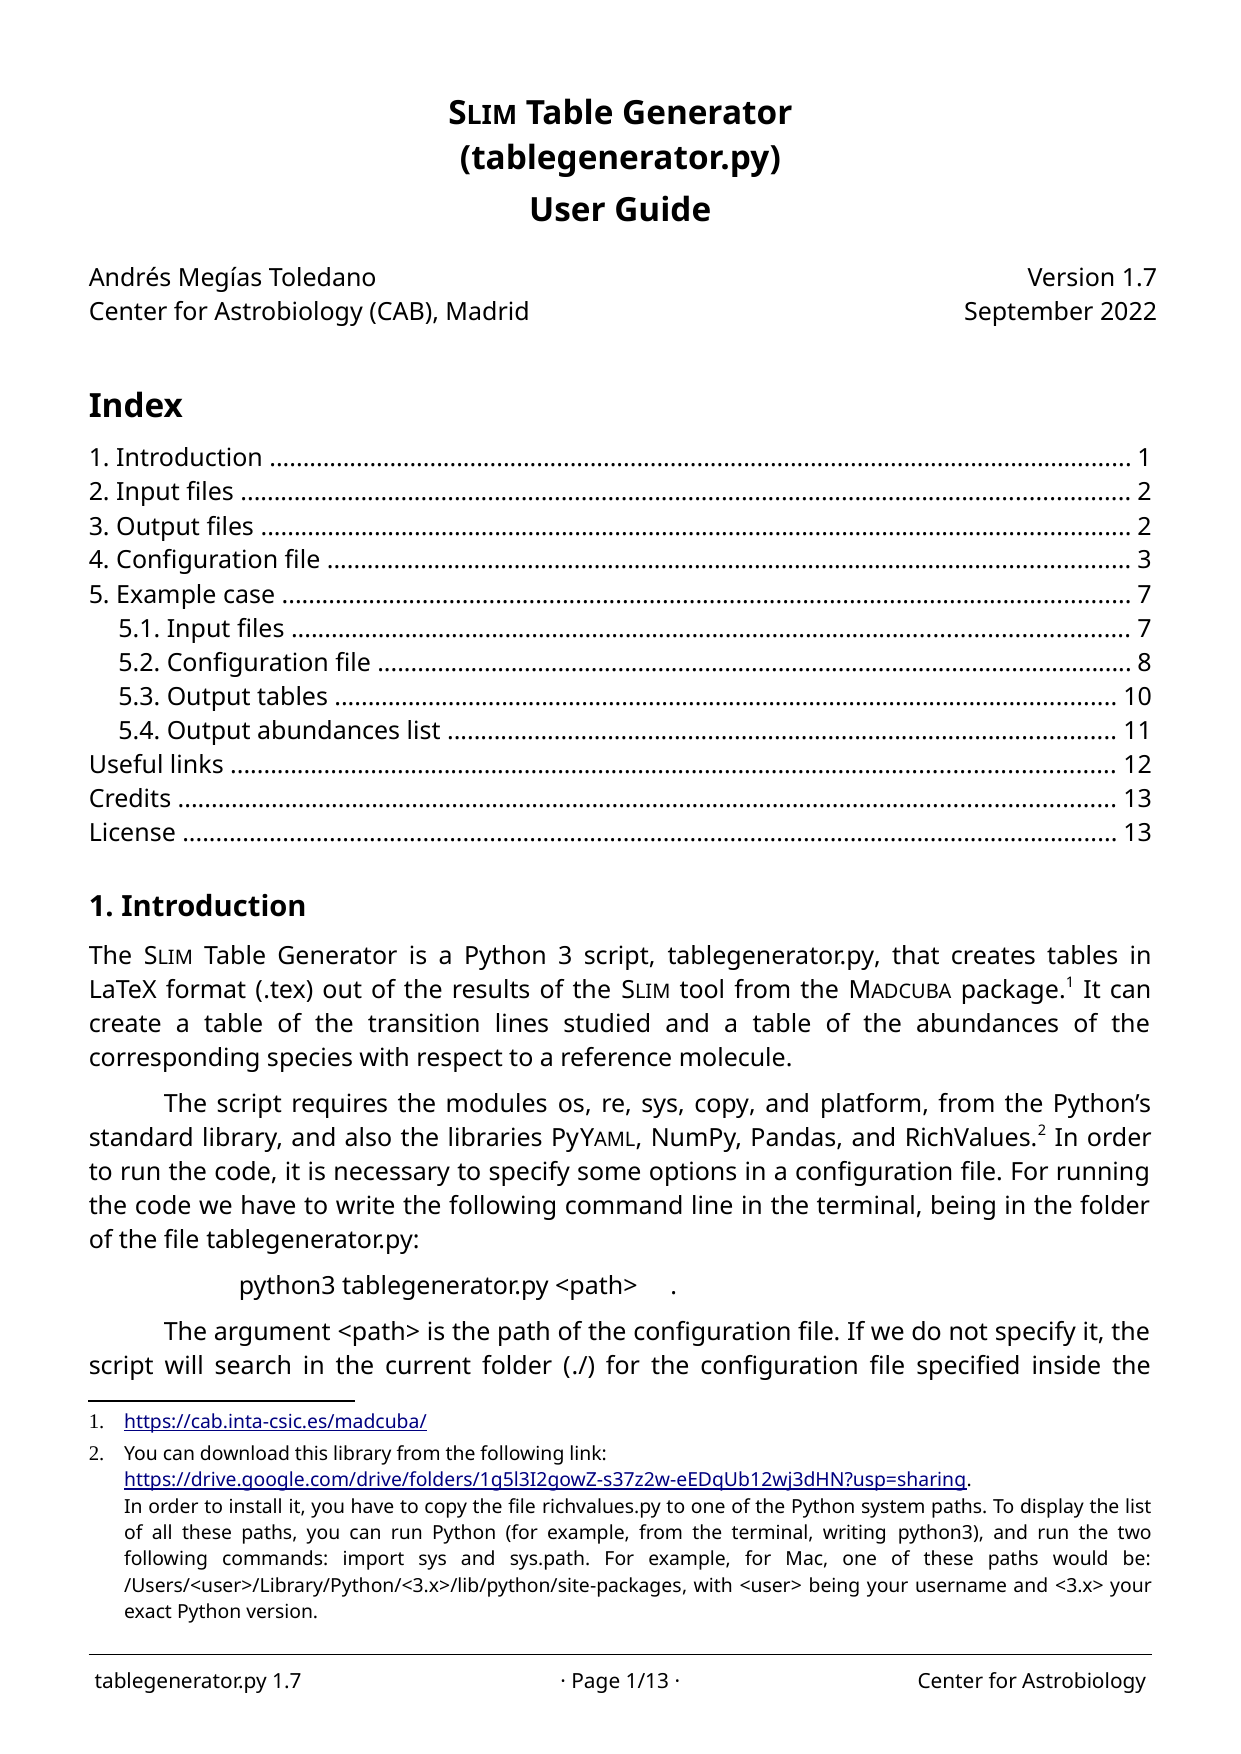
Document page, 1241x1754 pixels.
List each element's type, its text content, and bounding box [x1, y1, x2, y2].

text Useful links 12 [88, 747, 1152, 781]
text 5.1. Input files 7 [118, 610, 1152, 644]
text User Guide [88, 185, 1152, 231]
text Slim Table Generator (tablegenerator.py) [88, 88, 1152, 179]
text Credits 13 [88, 781, 1152, 815]
subtitle Introduction [88, 885, 1152, 925]
table_header Andrés Megías Toledano [89, 260, 732, 293]
text 4. Configuration file 3 [88, 542, 1152, 576]
text 3. Output files 2 [88, 508, 1152, 542]
text https://cab.inta-csic.es/madcuba/ [88, 1407, 1152, 1434]
table_header Version 1.7 [732, 260, 1157, 293]
text The argument <path> is the path of the configuration file. If we do not specify it, the script will search in the current folder (./) for the configuration file specified inside the [88, 1313, 1152, 1382]
text The Slim Table Generator is a Python 3 script, tablegenerator.py, that creates tables in LaTeX format (.tex) out of the results of the Slim tool from the Madcuba package. It can create a table of the transition lines studied and a table of the abundances of the corresponding species with respect to a reference molecule. [88, 937, 1152, 1074]
table_cell Center for Astrobiology (CAB), Madrid [89, 294, 732, 328]
text 2. Input files 2 [88, 474, 1152, 508]
text You can download this library from the following link: https://drive.google.com/drive/folders/1g5l3I2gowZ-s37z2w-eEDqUb12wj3dHN?usp=sharing. In order to install it, you have to copy the file richvalues.py to one of the Python system paths. To display the list of all these paths, you can run Python (for example, from the terminal, writing python3), and run the two following commands: import sys and sys.path. For example, for Mac, one of these paths would be: /Users/<user>/Library/Python/<3.x>/lib/python/site-packages, with <user> being your username and <3.x> your exact Python version. [88, 1439, 1152, 1624]
subtitle Index [88, 382, 1152, 427]
text python3 tablegenerator.py <path> . [88, 1268, 1152, 1302]
text 5.3. Output tables 10 [118, 678, 1152, 712]
table_cell September 2022 [732, 294, 1157, 328]
text The script requires the modules os, re, sys, copy, and platform, from the Python’s standard library, and also the libraries PyYaml, NumPy, Pandas, and RichValues. In order to run the code, it is necessary to specify some options in a configuration file. For running the code we have to write the following command line in the terminal, being in the folder of the file tablegenerator.py: [88, 1086, 1152, 1256]
text 5.4. Output abundances list 11 [118, 712, 1152, 747]
text 5. Example case 7 [88, 576, 1152, 610]
text 5.2. Configuration file 8 [118, 644, 1152, 678]
text 1. Introduction 1 [88, 440, 1152, 474]
text License 13 [88, 815, 1152, 849]
